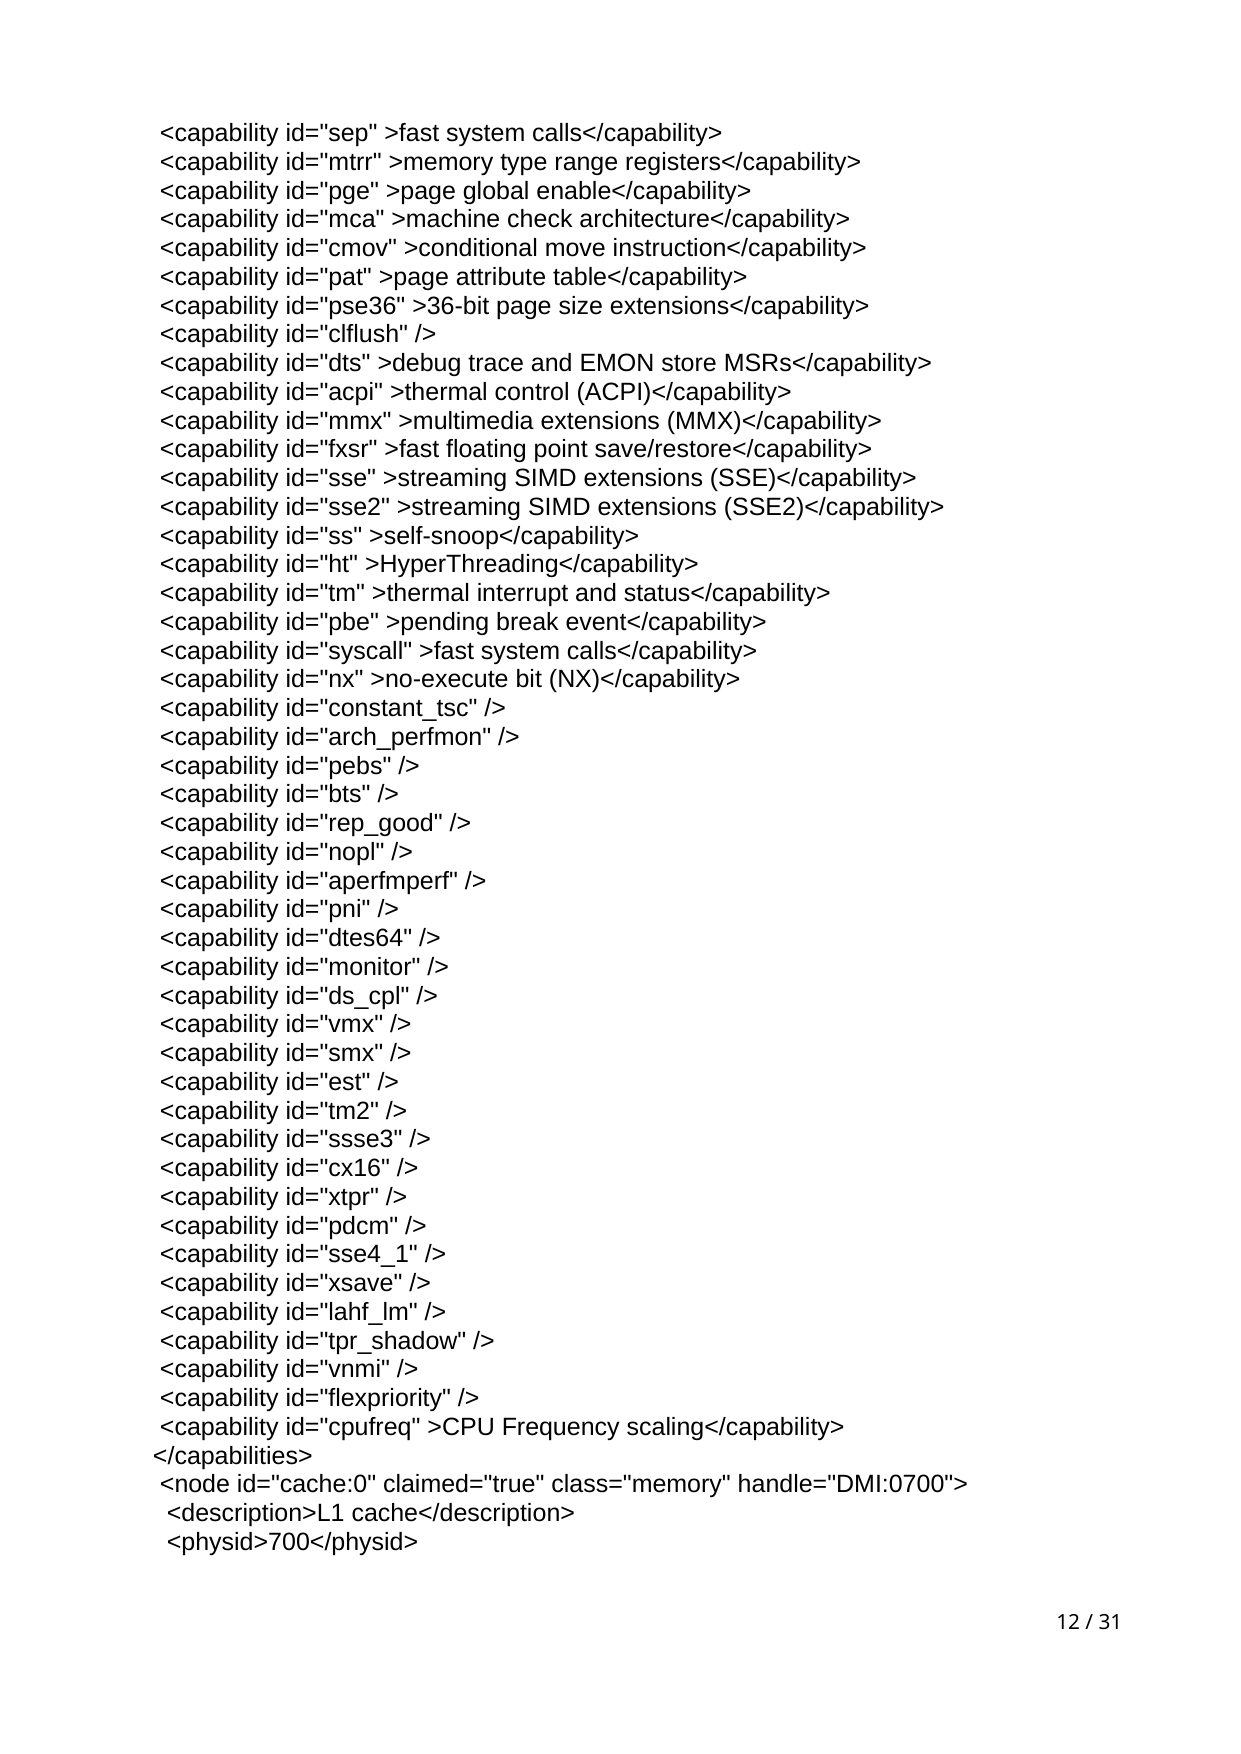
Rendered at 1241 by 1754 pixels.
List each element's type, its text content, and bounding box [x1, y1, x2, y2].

text <capability id="sep" >fast system calls</capability> <capability id="mtrr" >memory type range registers</capability> <capability id="pge" >page global enable</capability> <capability id="mca" >machine check architecture</capability> <capability id="cmov" >conditional move instruction</capability> <capability id="pat" >page attribute table</capability> <capability id="pse36" >36-bit page size extensions</capability> <capability id="clflush" /> <capability id="dts" >debug trace and EMON store MSRs</capability> <capability id="acpi" >thermal control (ACPI)</capability> <capability id="mmx" >multimedia extensions (MMX)</capability> <capability id="fxsr" >fast floating point save/restore</capability> <capability id="sse" >streaming SIMD extensions (SSE)</capability> <capability id="sse2" >streaming SIMD extensions (SSE2)</capability> <capability id="ss" >self-snoop</capability> <capability id="ht" >HyperThreading</capability> <capability id="tm" >thermal interrupt and status</capability> <capability id="pbe" >pending break event</capability> <capability id="syscall" >fast system calls</capability> <capability id="nx" >no-execute bit (NX)</capability> <capability id="constant_tsc" /> <capability id="arch_perfmon" /> <capability id="pebs" /> <capability id="bts" /> <capability id="rep_good" /> <capability id="nopl" /> <capability id="aperfmperf" /> <capability id="pni" /> <capability id="dtes64" /> <capability id="monitor" /> <capability id="ds_cpl" /> <capability id="vmx" /> <capability id="smx" /> <capability id="est" /> <capability id="tm2" /> <capability id="ssse3" /> <capability id="cx16" /> <capability id="xtpr" /> <capability id="pdcm" /> <capability id="sse4_1" /> <capability id="xsave" /> <capability id="lahf_lm" /> <capability id="tpr_shadow" /> <capability id="vnmi" /> <capability id="flexpriority" /> <capability id="cpufreq" >CPU Frequency scaling</capability> </capabilities> <node id="cache:0" claimed="true" class="memory" handle="DMI:0700"> <description>L1 cache</description> <physid>700</physid> [118, 118, 1122, 1556]
